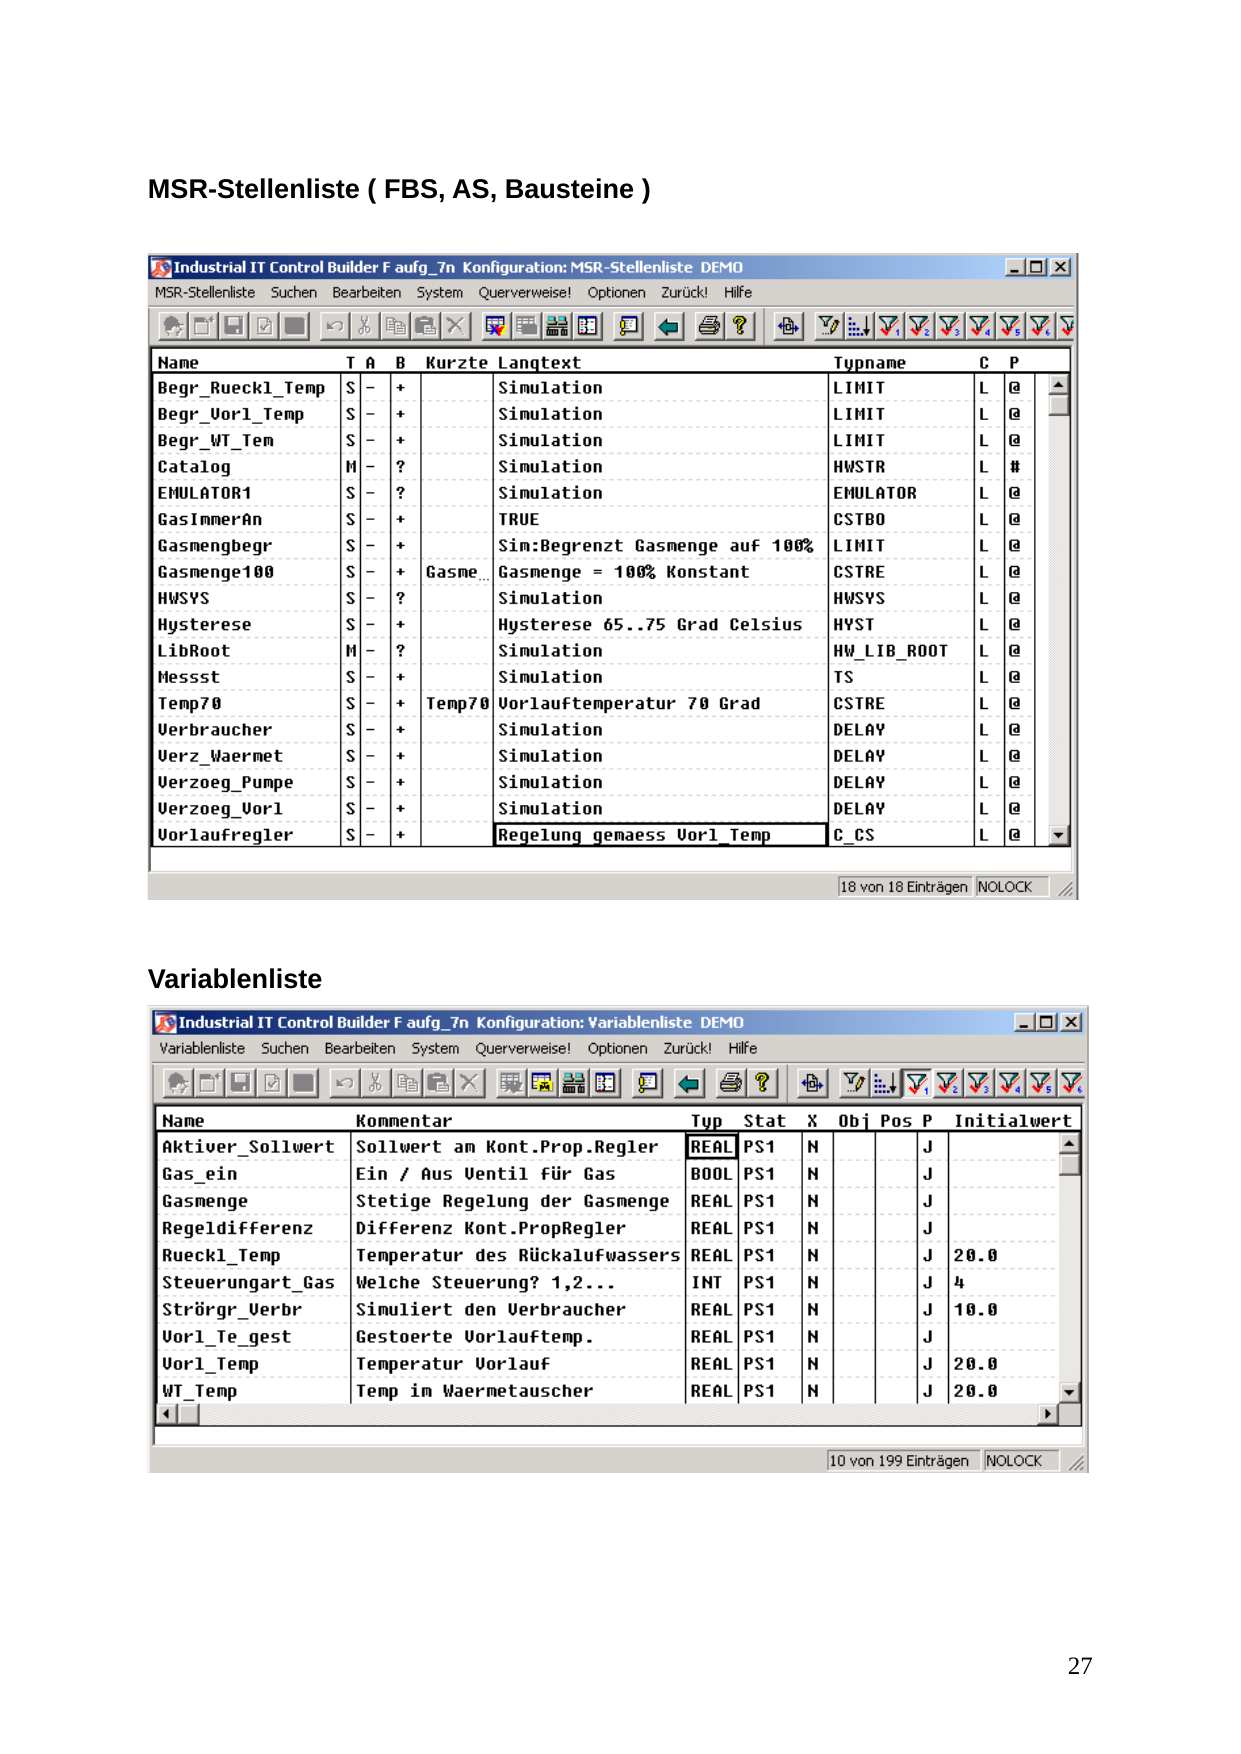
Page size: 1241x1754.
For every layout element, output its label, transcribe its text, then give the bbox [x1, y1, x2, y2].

picture [147, 253, 1079, 900]
subtitle MSR-Stellenliste ( FBS, AS, Bausteine ) [148, 173, 1093, 204]
subtitle Variablenliste [148, 963, 1093, 995]
picture [147, 1005, 1089, 1473]
